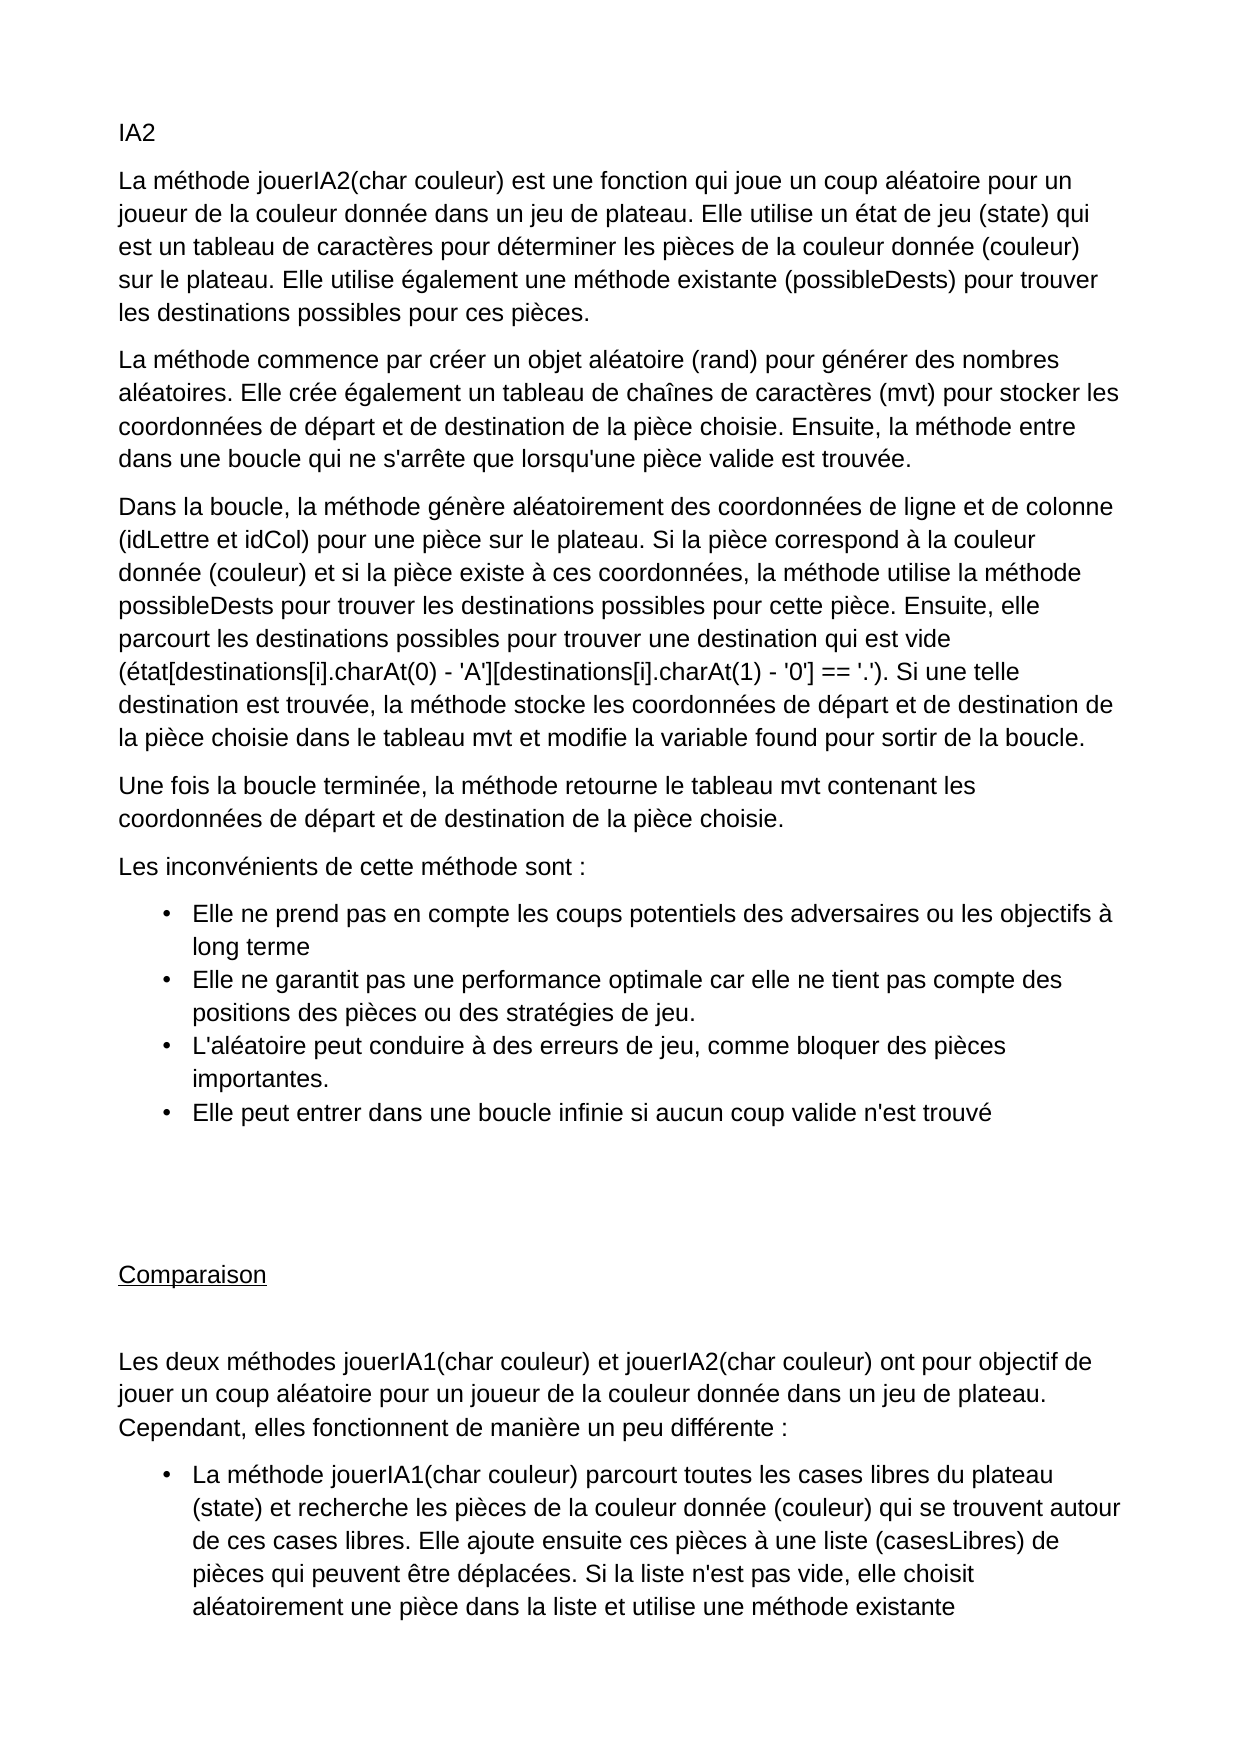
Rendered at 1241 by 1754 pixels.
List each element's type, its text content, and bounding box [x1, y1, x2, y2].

list Elle ne prend pas en compte les coups potentiels des adversaires ou les objectifs à long terme [162, 899, 1122, 961]
text Une fois la boucle terminée, la méthode retourne le tableau mvt contenant les coordonnées de départ et de destination de la pièce choisie. [118, 771, 1122, 833]
list La méthode jouerIA1(char couleur) parcourt toutes les cases libres du plateau (state) et recherche les pièces de la couleur donnée (couleur) qui se trouvent autour de ces cases libres. Elle ajoute ensuite ces pièces à une liste (casesLibres) de pièces qui peuvent être déplacées. Si la liste n'est pas vide, elle choisit aléatoirement une pièce dans la liste et utilise une méthode existante [162, 1460, 1122, 1621]
list L'aléatoire peut conduire à des erreurs de jeu, comme bloquer des pièces importantes. [162, 1031, 1122, 1093]
text Comparaison [118, 1260, 1122, 1289]
text Les inconvénients de cette méthode sont : [118, 851, 1122, 880]
text Dans la boucle, la méthode génère aléatoirement des coordonnées de ligne et de colonne (idLettre et idCol) pour une pièce sur le plateau. Si la pièce correspond à la couleur donnée (couleur) et si la pièce existe à ces coordonnées, la méthode utilise la méthode possibleDests pour trouver les destinations possibles pour cette pièce. Ensuite, elle parcourt les destinations possibles pour trouver une destination qui est vide (état[destinations[i].charAt(0) - 'A'][destinations[i].charAt(1) - '0'] == '.'). Si une telle destination est trouvée, la méthode stocke les coordonnées de départ et de destination de la pièce choisie dans le tableau mvt et modifie la variable found pour sortir de la boucle. [118, 492, 1122, 752]
text IA2 [118, 118, 1122, 147]
text La méthode commence par créer un objet aléatoire (rand) pour générer des nombres aléatoires. Elle crée également un tableau de chaînes de caractères (mvt) pour stocker les coordonnées de départ et de destination de la pièce choisie. Ensuite, la méthode entre dans une boucle qui ne s'arrête que lorsqu'une pièce valide est trouvée. [118, 345, 1122, 473]
list Elle peut entrer dans une boucle infinie si aucun coup valide n'est trouvé [162, 1097, 1122, 1126]
text La méthode jouerIA2(char couleur) est une fonction qui joue un coup aléatoire pour un joueur de la couleur donnée dans un jeu de plateau. Elle utilise un état de jeu (state) qui est un tableau de caractères pour déterminer les pièces de la couleur donnée (couleur) sur le plateau. Elle utilise également une méthode existante (possibleDests) pour trouver les destinations possibles pour ces pièces. [118, 166, 1122, 327]
text Les deux méthodes jouerIA1(char couleur) et jouerIA2(char couleur) ont pour objectif de jouer un coup aléatoire pour un joueur de la couleur donnée dans un jeu de plateau. Cependant, elles fonctionnent de manière un peu différente : [118, 1346, 1122, 1441]
list Elle ne garantit pas une performance optimale car elle ne tient pas compte des positions des pièces ou des stratégies de jeu. [162, 965, 1122, 1027]
